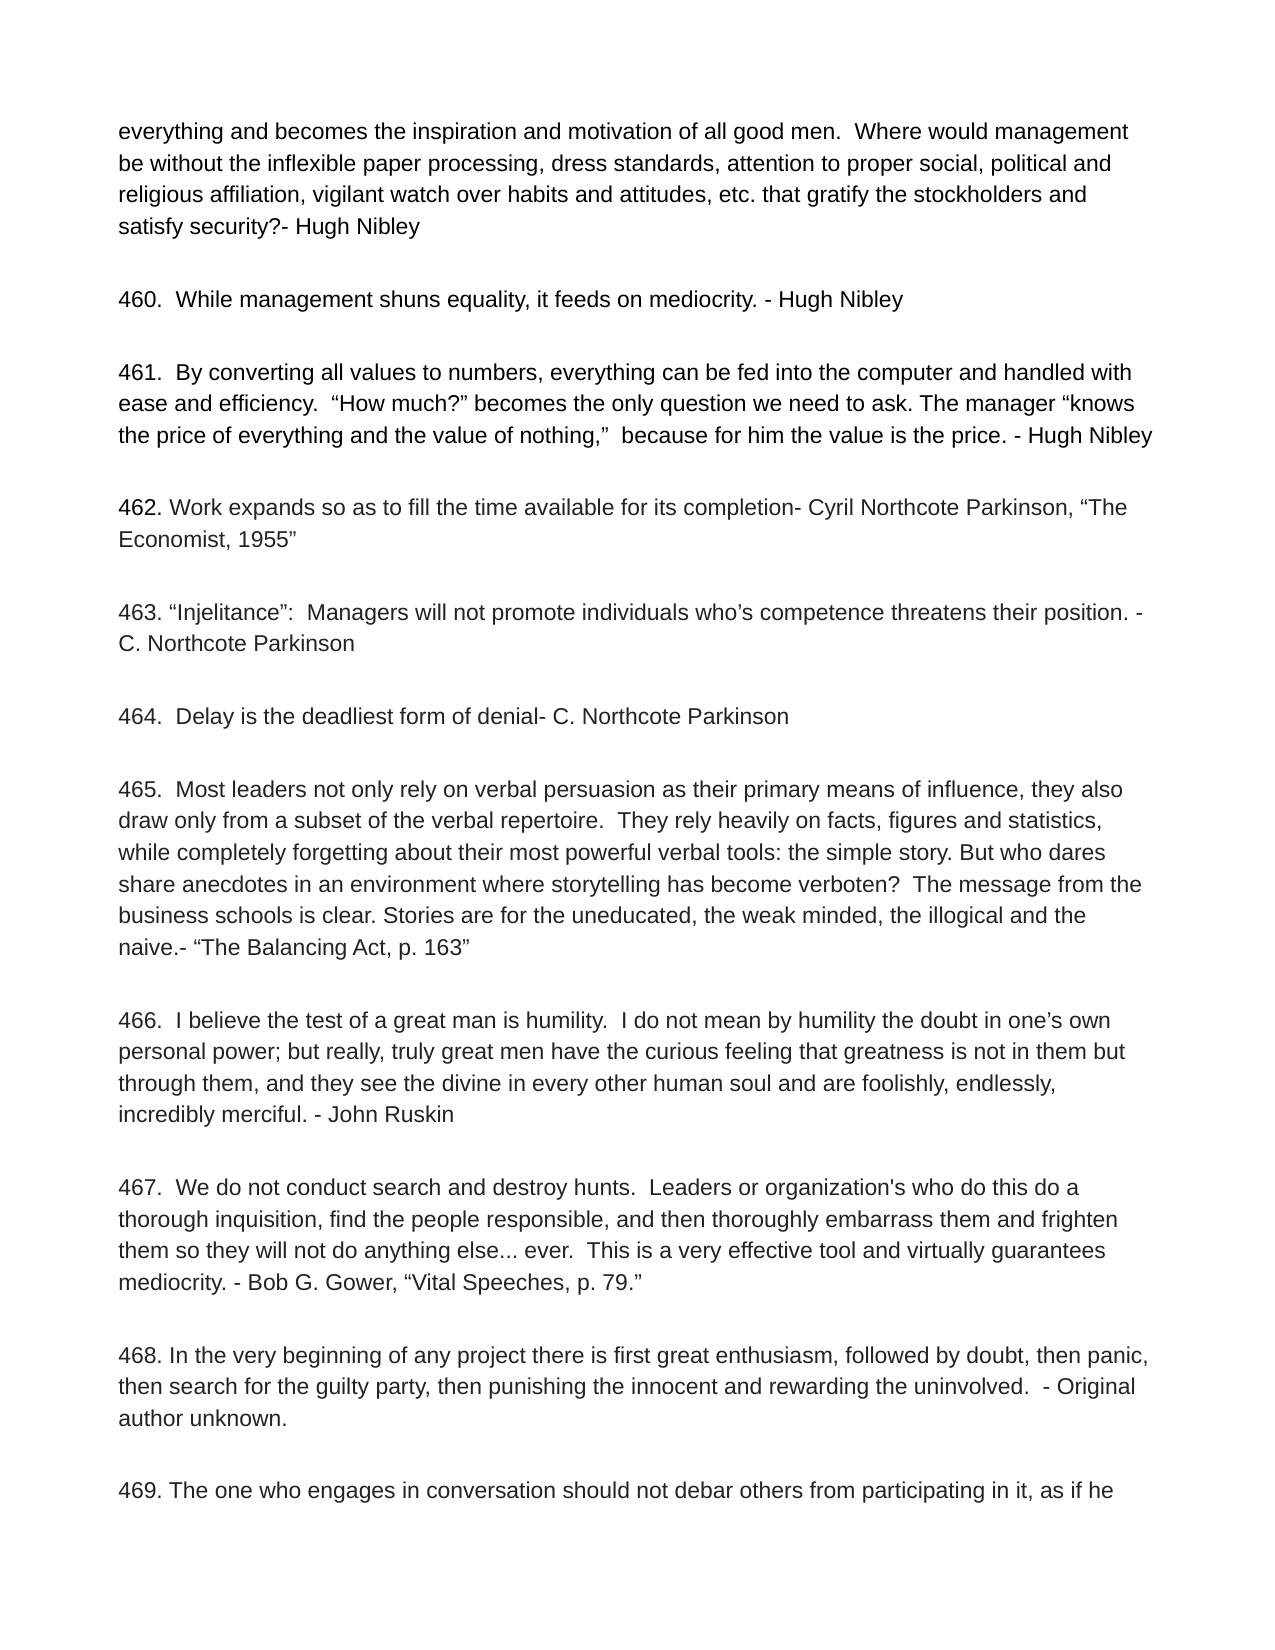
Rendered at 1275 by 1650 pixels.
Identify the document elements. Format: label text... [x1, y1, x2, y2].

text 467. We do not conduct search and destroy hunts. Leaders or organization's who do this do a thorough inquisition, find the people responsible, and then thoroughly embarrass them and frighten them so they will not do anything else... ever. This is a very effective tool and virtually guarantees mediocrity. - Bob G. Gower, “Vital Speeches, p. 79.” [118, 1174, 1157, 1295]
text 463. “Injelitance”: Managers will not promote individuals who’s competence threatens their position. - C. Northcote Parkinson [118, 599, 1157, 657]
text 469. The one who engages in conversation should not debar others from participating in it, as if he [118, 1477, 1157, 1504]
text 461. By converting all values to numbers, everything can be fed into the computer and handled with ease and efficiency. “How much?” becomes the only question we need to ask. The manager “knows the price of everything and the value of nothing,” because for him the value is the price. - Hugh Nibley [118, 358, 1157, 448]
text everything and becomes the inspiration and motivation of all good men. Where would management be without the inflexible paper processing, dress standards, attention to proper social, political and religious affiliation, vigilant watch over habits and attitudes, etc. that gratify the stockholders and satisfy security?- Hugh Nibley [118, 118, 1157, 239]
text 460. While management shuns equality, it feeds on mediocrity. - Hugh Nibley [118, 286, 1157, 312]
text 465. Most leaders not only rely on verbal persuasion as their primary means of influence, they also draw only from a subset of the verbal repertoire. They rely heavily on facts, figures and statistics, while completely forgetting about their most powerful verbal tools: the simple story. But who dares share anecdotes in an environment where storytelling has become verboten? The message from the business schools is clear. Stories are for the uneducated, the weak minded, the illogical and the naive.- “The Balancing Act, p. 163” [118, 776, 1157, 960]
text 468. In the very beginning of any project there is first great enthusiasm, followed by doubt, then panic, then search for the guilty party, then punishing the innocent and rewarding the uninvolved. - Original author unknown. [118, 1342, 1157, 1431]
text 462. Work expands so as to fill the time available for its completion- Cyril Northcote Parkinson, “The Economist, 1955” [118, 494, 1157, 552]
text 466. I believe the test of a great man is humility. I do not mean by humility the doubt in one’s own personal power; but really, truly great men have the curious feeling that greatness is not in them but through them, and they see the divine in every other human soul and are foolishly, endlessly, incredibly merciful. - John Ruskin [118, 1007, 1157, 1128]
text 464. Delay is the deadliest form of denial- C. Northcote Parkinson [118, 703, 1157, 729]
